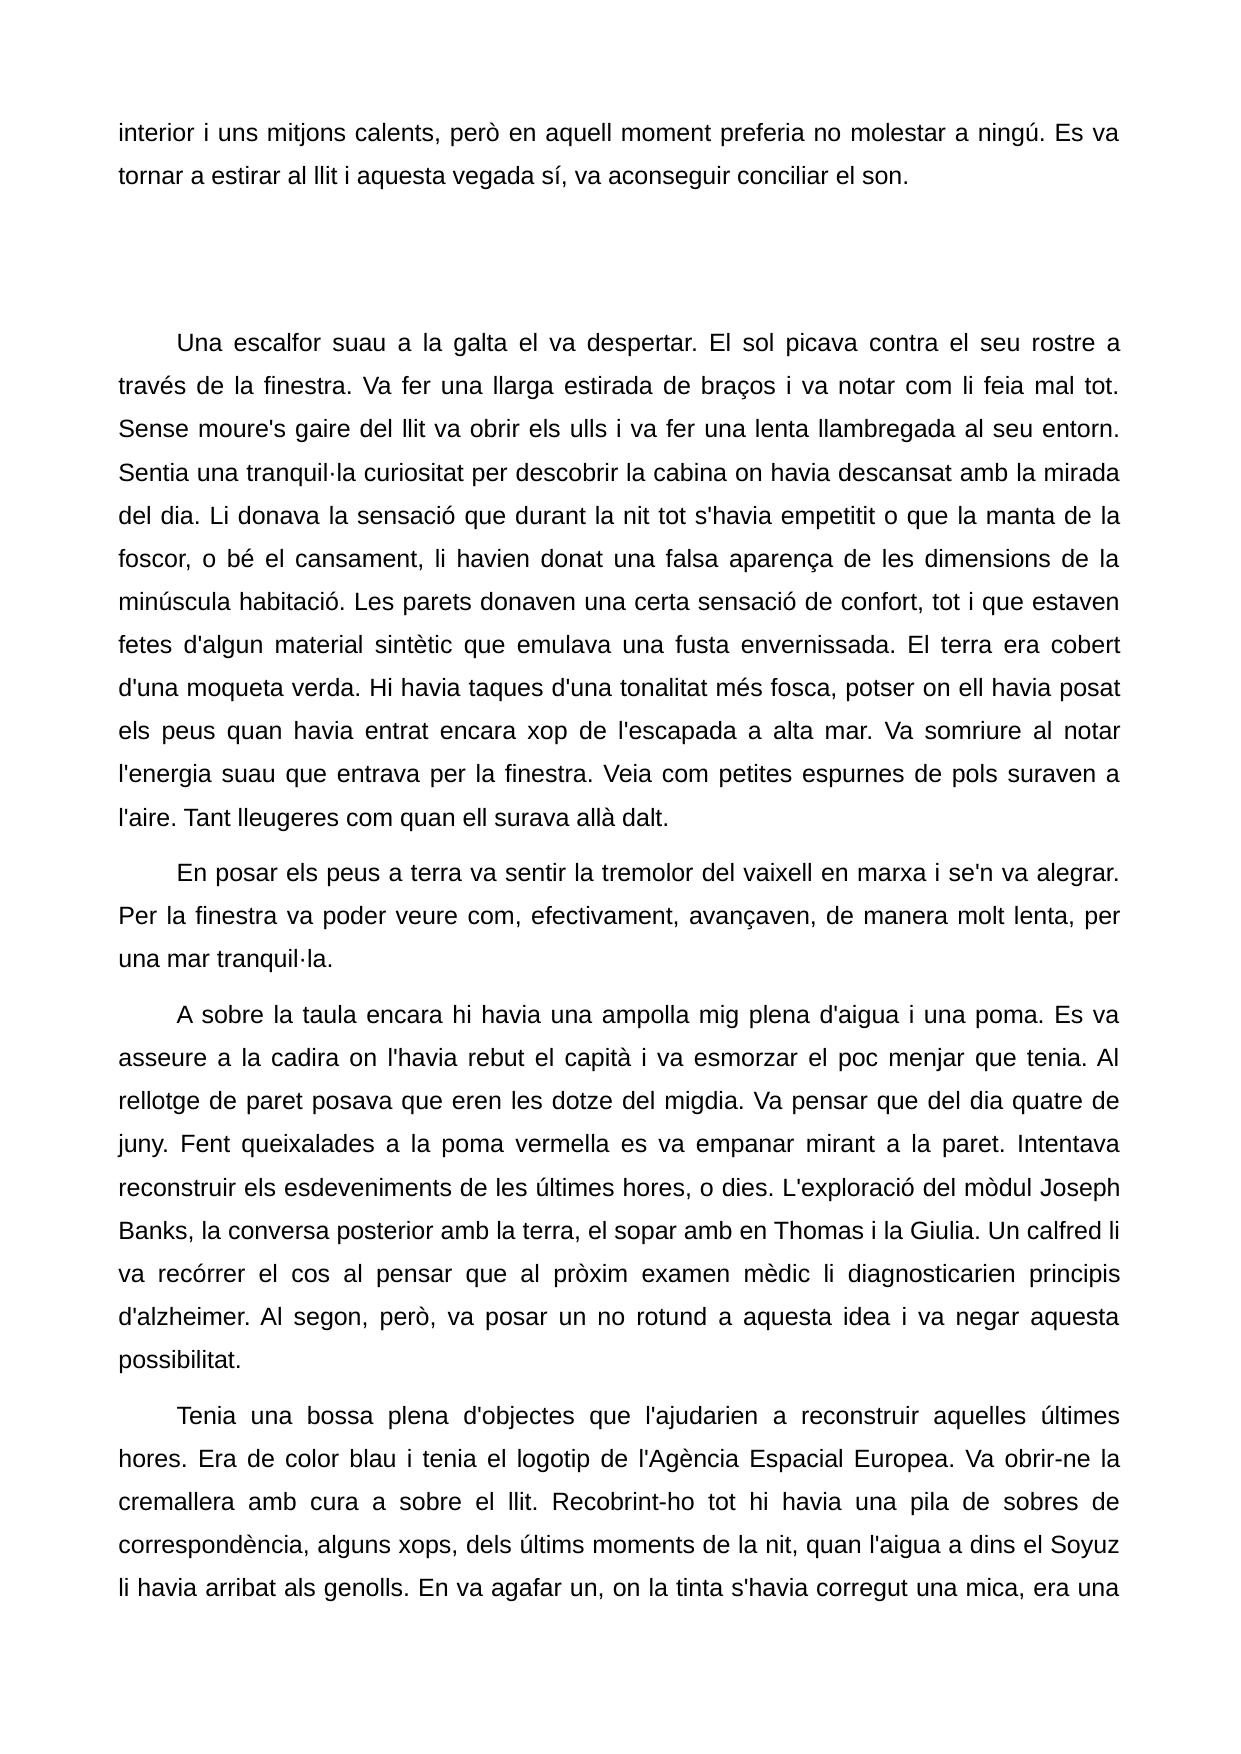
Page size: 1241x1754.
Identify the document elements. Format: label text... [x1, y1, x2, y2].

text En posar els peus a terra va sentir la tremolor del vaixell en marxa i se'n va alegrar. Per la finestra va poder veure com, efectivament, avançaven, de manera molt lenta, per una mar tranquil·la. [118, 858, 1122, 973]
text A sobre la taula encara hi havia una ampolla mig plena d'aigua i una poma. Es va asseure a la cadira on l'havia rebut el capità i va esmorzar el poc menjar que tenia. Al rellotge de paret posava que eren les dotze del migdia. Va pensar que del dia quatre de juny. Fent queixalades a la poma vermella es va empanar mirant a la paret. Intentava reconstruir els esdeveniments de les últimes hores, o dies. L'exploració del mòdul Joseph Banks, la conversa posterior amb la terra, el sopar amb en Thomas i la Giulia. Un calfred li va recórrer el cos al pensar que al pròxim examen mèdic li diagnosticarien principis d'alzheimer. Al segon, però, va posar un no rotund a aquesta idea i va negar aquesta possibilitat. [118, 1000, 1122, 1374]
text interior i uns mitjons calents, però en aquell moment preferia no molestar a ningú. Es va tornar a estirar al llit i aquesta vegada sí, va aconseguir conciliar el son. [118, 118, 1122, 190]
text Una escalfor suau a la galta el va despertar. El sol picava contra el seu rostre a través de la finestra. Va fer una llarga estirada de braços i va notar com li feia mal tot. Sense moure's gaire del llit va obrir els ulls i va fer una lenta llambregada al seu entorn. Sentia una tranquil·la curiositat per descobrir la cabina on havia descansat amb la mirada del dia. Li donava la sensació que durant la nit tot s'havia empetitit o que la manta de la foscor, o bé el cansament, li havien donat una falsa aparença de les dimensions de la minúscula habitació. Les parets donaven una certa sensació de confort, tot i que estaven fetes d'algun material sintètic que emulava una fusta envernissada. El terra era cobert d'una moqueta verda. Hi havia taques d'una tonalitat més fosca, potser on ell havia posat els peus quan havia entrat encara xop de l'escapada a alta mar. Va somriure al notar l'energia suau que entrava per la finestra. Veia com petites espurnes de pols suraven a l'aire. Tant lleugeres com quan ell surava allà dalt. [118, 328, 1122, 831]
text Tenia una bossa plena d'objectes que l'ajudarien a reconstruir aquelles últimes hores. Era de color blau i tenia el logotip de l'Agència Espacial Europea. Va obrir-ne la cremallera amb cura a sobre el llit. Recobrint-ho tot hi havia una pila de sobres de correspondència, alguns xops, dels últims moments de la nit, quan l'aigua a dins el Soyuz li havia arribat als genolls. En va agafar un, on la tinta s'havia corregut una mica, era una [118, 1401, 1122, 1602]
